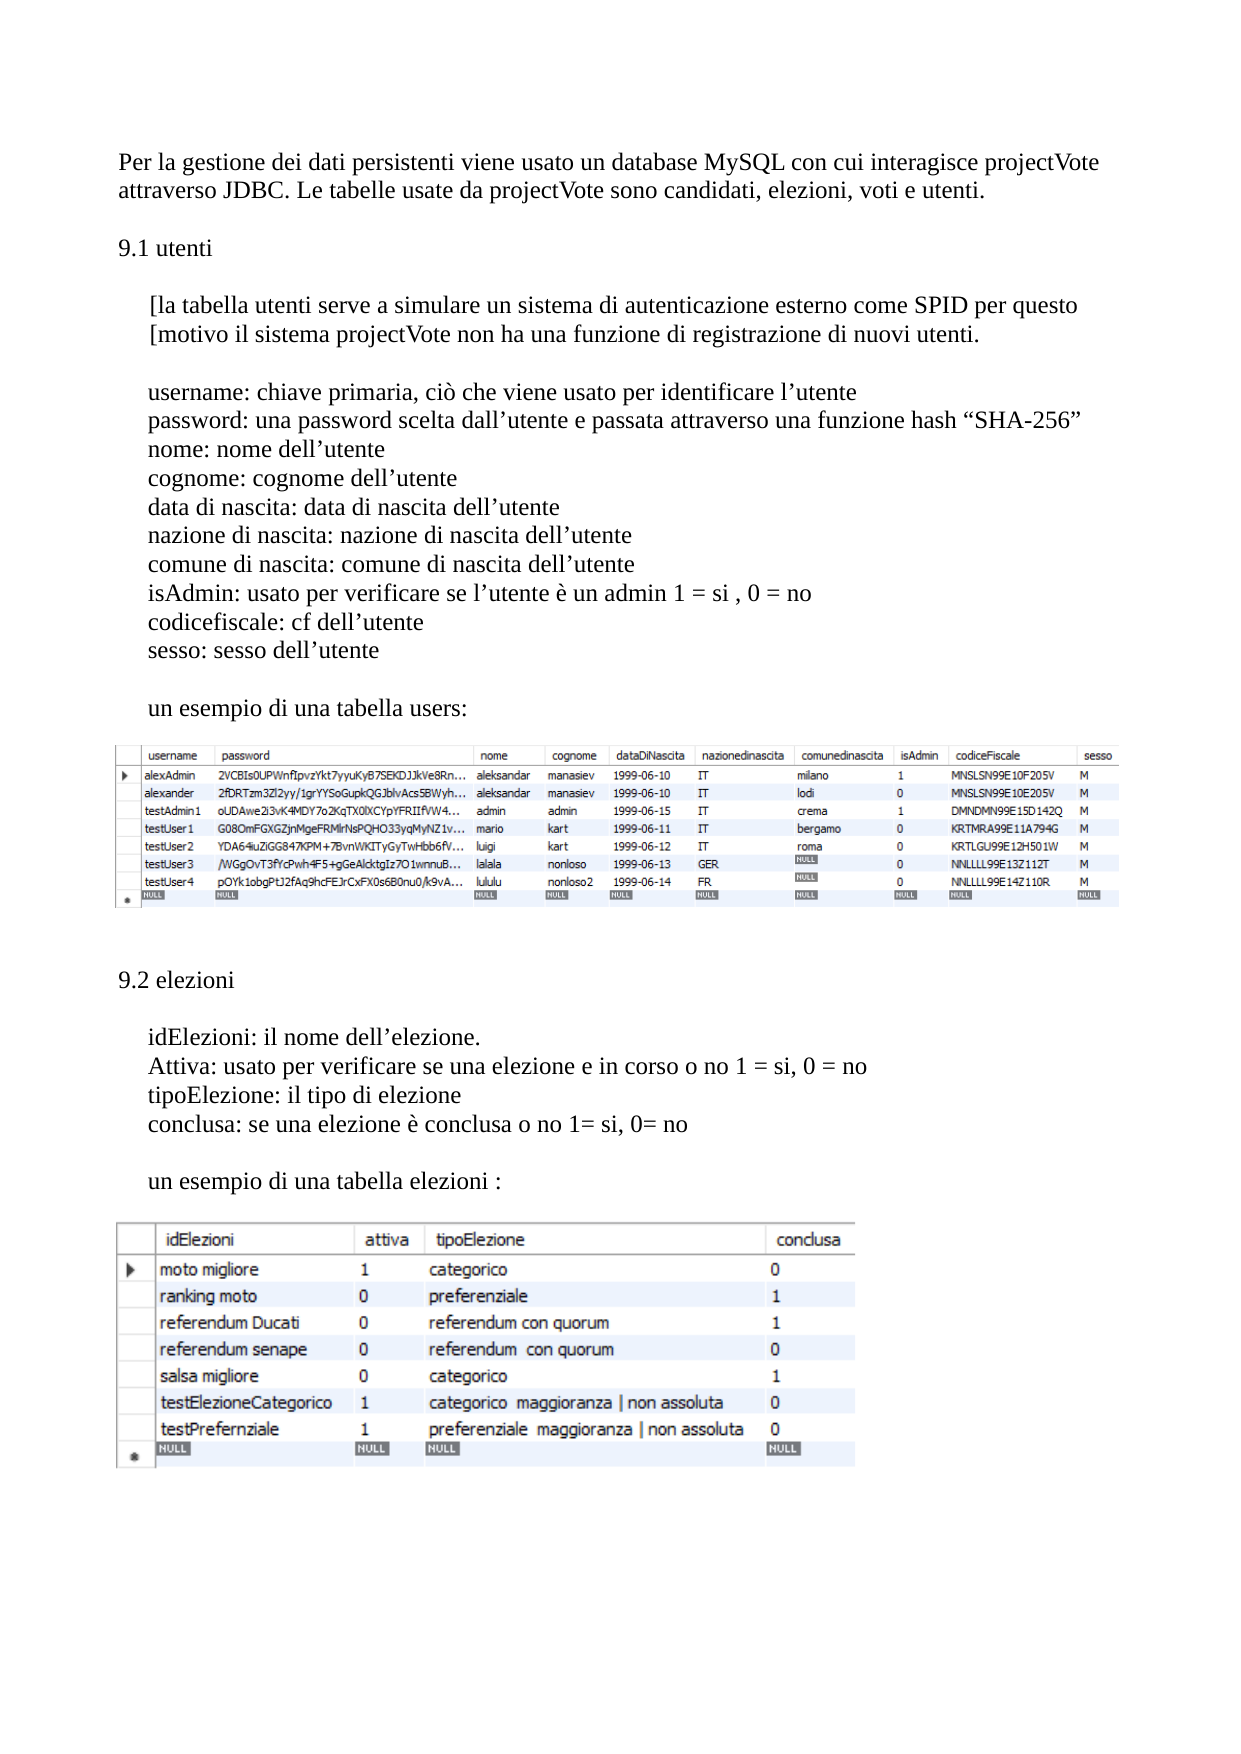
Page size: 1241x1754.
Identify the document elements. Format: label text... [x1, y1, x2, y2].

text isAdmin: usato per verificare se l’utente è un admin 1 = si , 0 = no [118, 578, 1122, 607]
text [motivo il sistema projectVote non ha una funzione di registrazione di nuovi utenti. [118, 319, 1122, 348]
text comune di nascita: comune di nascita dell’utente [118, 549, 1122, 578]
text data di nascita: data di nascita dell’utente [118, 492, 1122, 521]
text tipoElezione: il tipo di elezione [118, 1080, 1122, 1109]
text 9.1 utenti [118, 233, 1122, 262]
text codicefiscale: cf dell’utente [118, 607, 1122, 636]
text un esempio di una tabella elezioni : [118, 1166, 1122, 1195]
text [la tabella utenti serve a simulare un sistema di autenticazione esterno come SPID per questo [118, 291, 1122, 319]
text attraverso JDBC. Le tabelle usate da projectVote sono candidati, elezioni, voti e utenti. [118, 176, 1122, 204]
text cognome: cognome dell’utente [118, 463, 1122, 492]
text 9.2 elezioni [118, 965, 1122, 994]
text password: una password scelta dall’utente e passata attraverso una funzione hash “SHA-256” [118, 406, 1122, 434]
text Per la gestione dei dati persistenti viene usato un database MySQL con cui interagisce projectVote [118, 147, 1122, 176]
text un esempio di una tabella users: [118, 693, 1122, 722]
text sesso: sesso dell’utente [118, 636, 1122, 664]
picture [115, 745, 1119, 908]
text nome: nome dell’utente [118, 434, 1122, 463]
text Attiva: usato per verificare se una elezione e in corso o no 1 = si, 0 = no [118, 1051, 1122, 1080]
text nazione di nascita: nazione di nascita dell’utente [118, 521, 1122, 549]
text idElezioni: il nome dell’elezione. [118, 1022, 1122, 1051]
text conclusa: se una elezione è conclusa o no 1= si, 0= no [118, 1109, 1122, 1137]
text username: chiave primaria, ciò che viene usato per identificare l’utente [118, 377, 1122, 406]
picture [116, 1221, 856, 1470]
